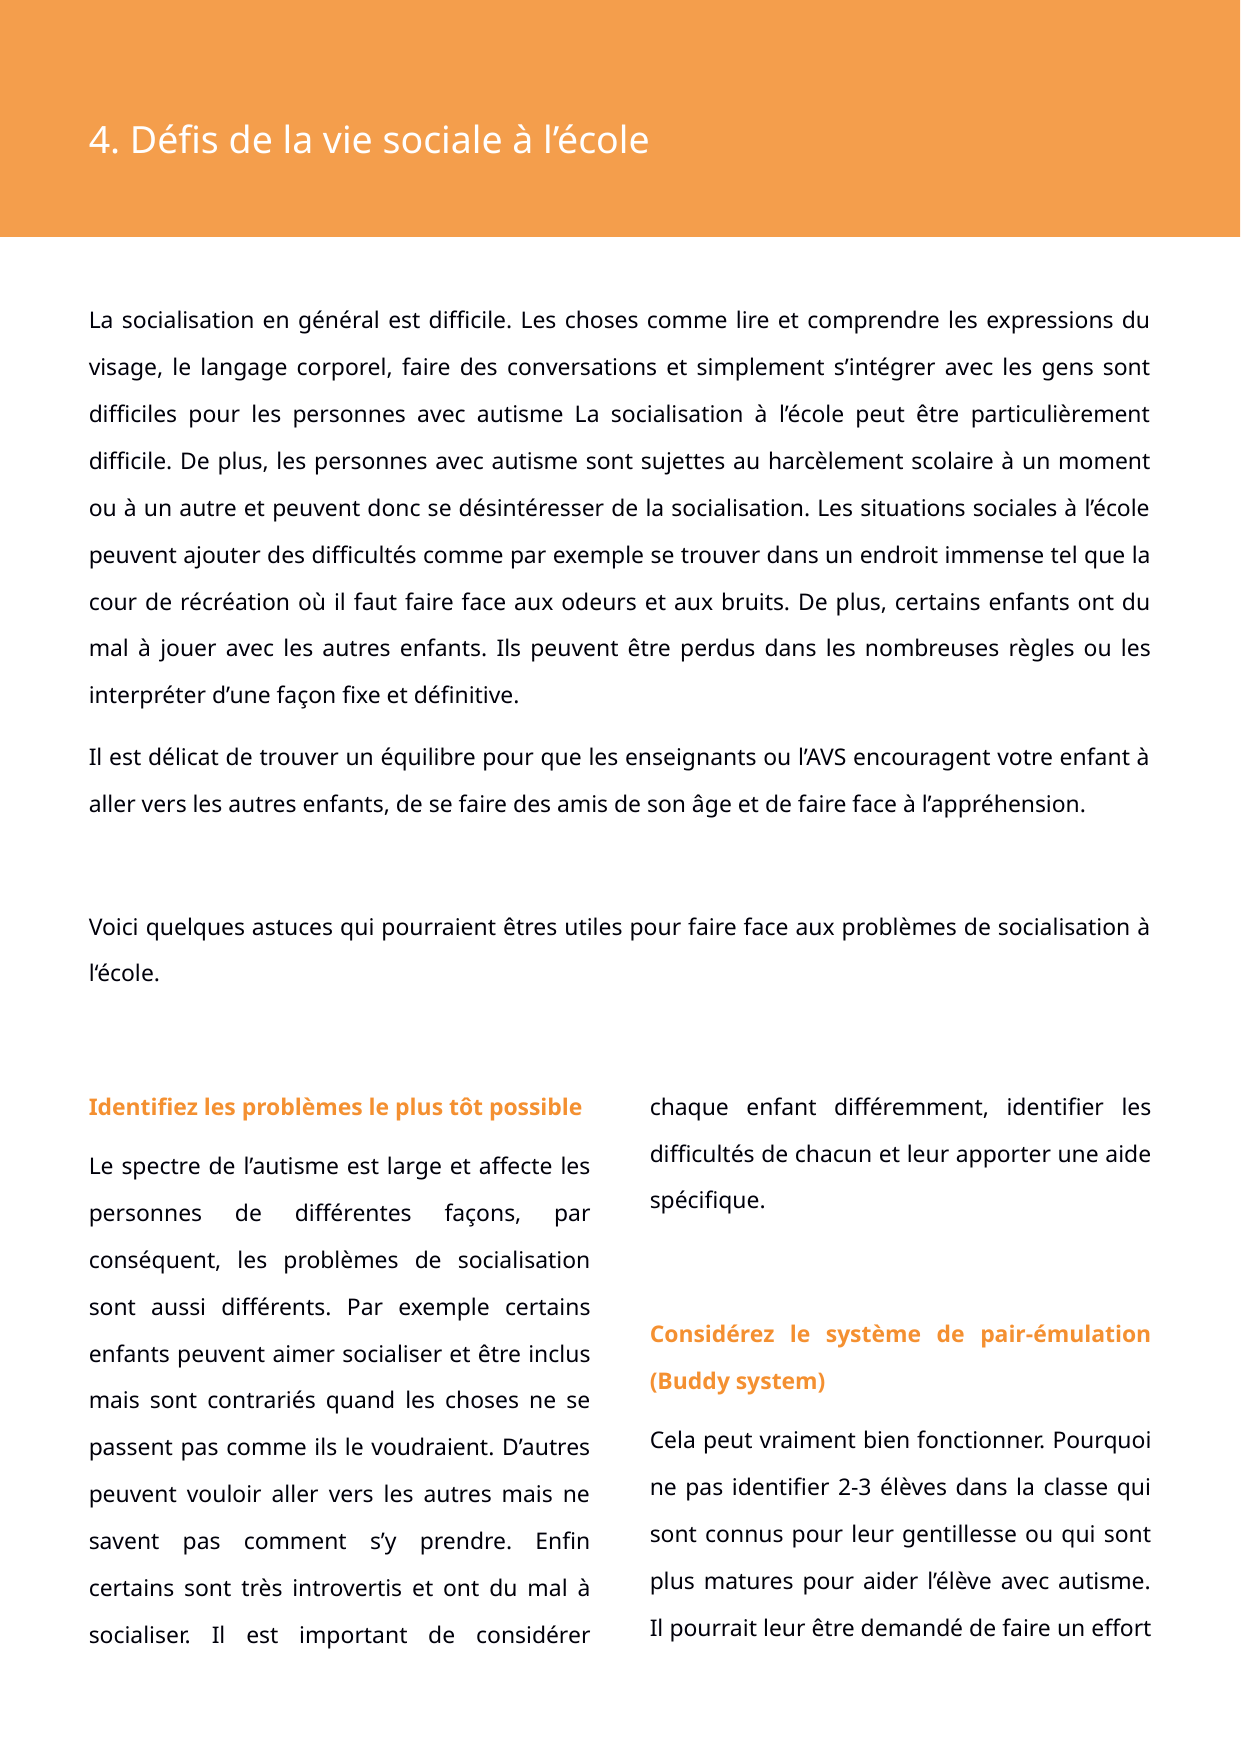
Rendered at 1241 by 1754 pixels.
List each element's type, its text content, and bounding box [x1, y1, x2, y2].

text La socialisation en général est difficile. Les choses comme lire et comprendre les expressions du visage, le langage corporel, faire des conversations et simplement s’intégrer avec les gens sont difficiles pour les personnes avec autisme La socialisation à l’école peut être particulièrement difficile. De plus, les personnes avec autisme sont sujettes au harcèlement scolaire à un moment ou à un autre et peuvent donc se désintéresser de la socialisation. Les situations sociales à l’école peuvent ajouter des difficultés comme par exemple se trouver dans un endroit immense tel que la cour de récréation où il faut faire face aux odeurs et aux bruits. De plus, certains enfants ont du mal à jouer avec les autres enfants. Ils peuvent être perdus dans les nombreuses règles ou les interpréter d’une façon fixe et définitive. [88, 304, 1152, 710]
text chaque enfant différemment, identifier les difficultés de chacun et leur apporter une aide spécifique. [649, 1091, 1152, 1216]
subtitle 4. Défis de la vie sociale à l’école [88, 113, 1152, 164]
text Le spectre de l’autisme est large et affecte les personnes de différentes façons, par conséquent, les problèmes de socialisation sont aussi différents. Par exemple certains enfants peuvent aimer socialiser et être inclus mais sont contrariés quand les choses ne se passent pas comme ils le voudraient. D’autres peuvent vouloir aller vers les autres mais ne savent pas comment s’y prendre. Enfin certains sont très introvertis et ont du mal à socialiser. Il est important de considérer [88, 1150, 591, 1650]
subtitle Identifiez les problèmes le plus tôt possible [88, 1091, 591, 1122]
subtitle Considérez le système de pair-émulation (Buddy system) [649, 1318, 1152, 1396]
text Cela peut vraiment bien fonctionner. Pourquoi ne pas identifier 2-3 élèves dans la classe qui sont connus pour leur gentillesse ou qui sont plus matures pour aider l’élève avec autisme. Il pourrait leur être demandé de faire un effort [649, 1424, 1152, 1643]
text Il est délicat de trouver un équilibre pour que les enseignants ou l’AVS encouragent votre enfant à aller vers les autres enfants, de se faire des amis de son âge et de faire face à l’appréhension. [88, 741, 1152, 819]
text Voici quelques astuces qui pourraient êtres utiles pour faire face aux problèmes de socialisation à l‘école. [88, 910, 1152, 988]
